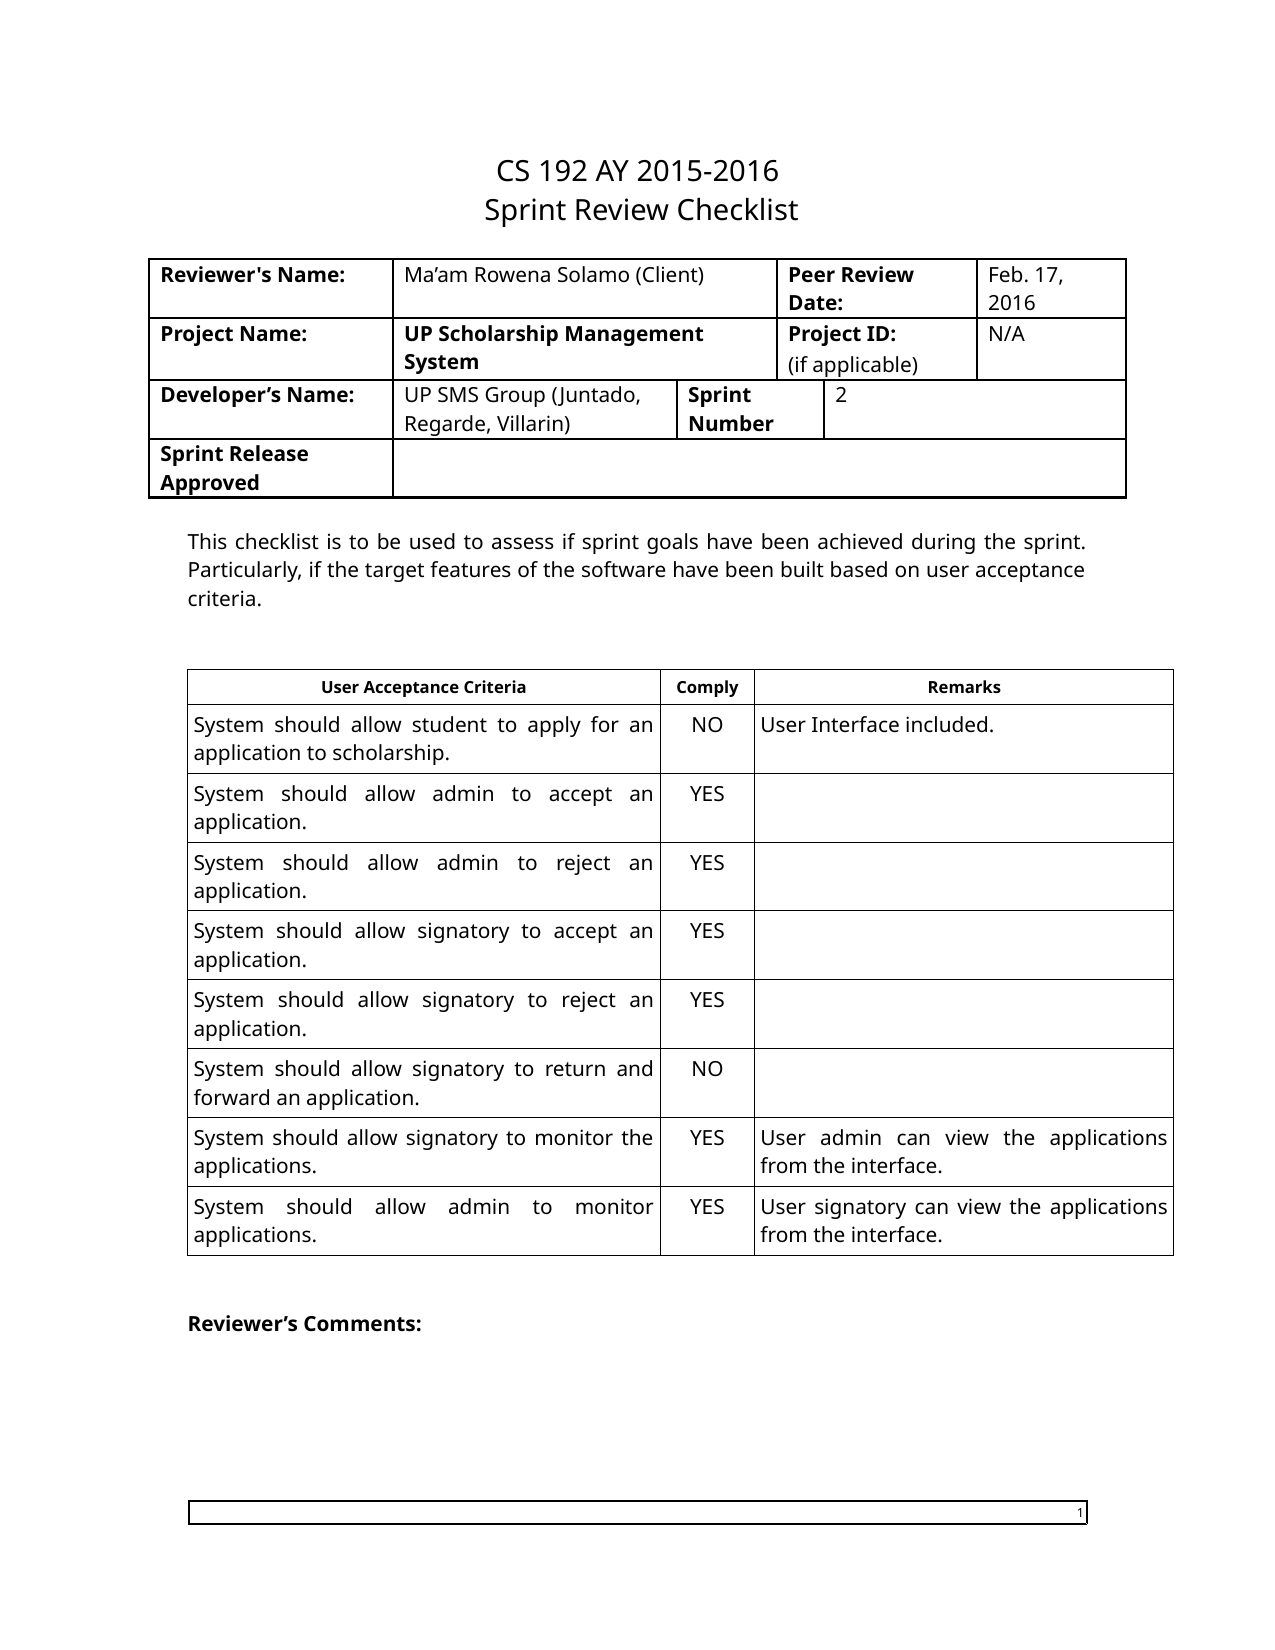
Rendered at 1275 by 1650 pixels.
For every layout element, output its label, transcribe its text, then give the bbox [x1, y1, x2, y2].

table_cell UP Scholarship Management System [394, 319, 776, 378]
table_cell YES [661, 843, 754, 910]
table_cell System should allow student to apply for an application to scholarship. [188, 705, 660, 773]
table_cell YES [661, 1187, 754, 1255]
table_cell NO [661, 1049, 754, 1117]
table_cell [755, 911, 1173, 979]
table_header Comply [661, 670, 754, 704]
table_cell NO [661, 705, 754, 773]
table_cell System should allow signatory to monitor the applications. [188, 1118, 660, 1186]
subtitle Reviewer’s Comments: [187, 1309, 1087, 1366]
table_cell [755, 1049, 1173, 1117]
table_cell System should allow signatory to accept an application. [188, 911, 660, 979]
table_cell User admin can view the applications from the interface. [755, 1118, 1173, 1186]
table_cell System should allow admin to monitor applications. [188, 1187, 660, 1255]
table_header User Acceptance Criteria [188, 670, 660, 704]
table_cell User Interface included. [755, 705, 1173, 773]
table_cell N/A [978, 319, 1125, 378]
table_cell 2 [825, 381, 1125, 437]
table_cell Project ID: [778, 319, 976, 348]
table_cell Project Name: [150, 319, 392, 378]
table_header Feb. 17, 2016 [978, 260, 1125, 317]
table_cell YES [661, 911, 754, 979]
table_cell User signatory can view the applications from the interface. [755, 1187, 1173, 1255]
table_cell System should allow signatory to reject an application. [188, 980, 660, 1048]
table_cell (if applicable) [778, 348, 976, 378]
table_cell [755, 980, 1173, 1048]
table_cell System should allow admin to accept an application. [188, 774, 660, 842]
table_header Ma’am Rowena Solamo (Client) [394, 260, 776, 317]
table_cell System should allow admin to reject an application. [188, 843, 660, 910]
table_header Reviewer's Name: [150, 260, 392, 317]
text This checklist is to be used to assess if sprint goals have been achieved during the sprint. Particularly, if the target features of the software have been built based on user acceptance criteria. [187, 527, 1087, 612]
table_header Peer Review Date: [778, 260, 976, 317]
table_cell [394, 440, 1125, 496]
table_cell Sprint Release Approved [150, 440, 392, 496]
table_cell System should allow signatory to return and forward an application. [188, 1049, 660, 1117]
table_header Remarks [755, 670, 1173, 704]
table_cell YES [661, 1118, 754, 1186]
table_cell UP SMS Group (Juntado, Regarde, Villarin) [394, 381, 676, 437]
text CS 192 AY 2015-2016 [187, 150, 1087, 190]
table_cell Developer’s Name: [150, 381, 392, 437]
table_cell [755, 843, 1173, 910]
table_cell [755, 774, 1173, 842]
table_cell Sprint Number [678, 381, 823, 437]
text Sprint Review Checklist [187, 190, 1087, 229]
table_cell YES [661, 774, 754, 842]
table_cell YES [661, 980, 754, 1048]
